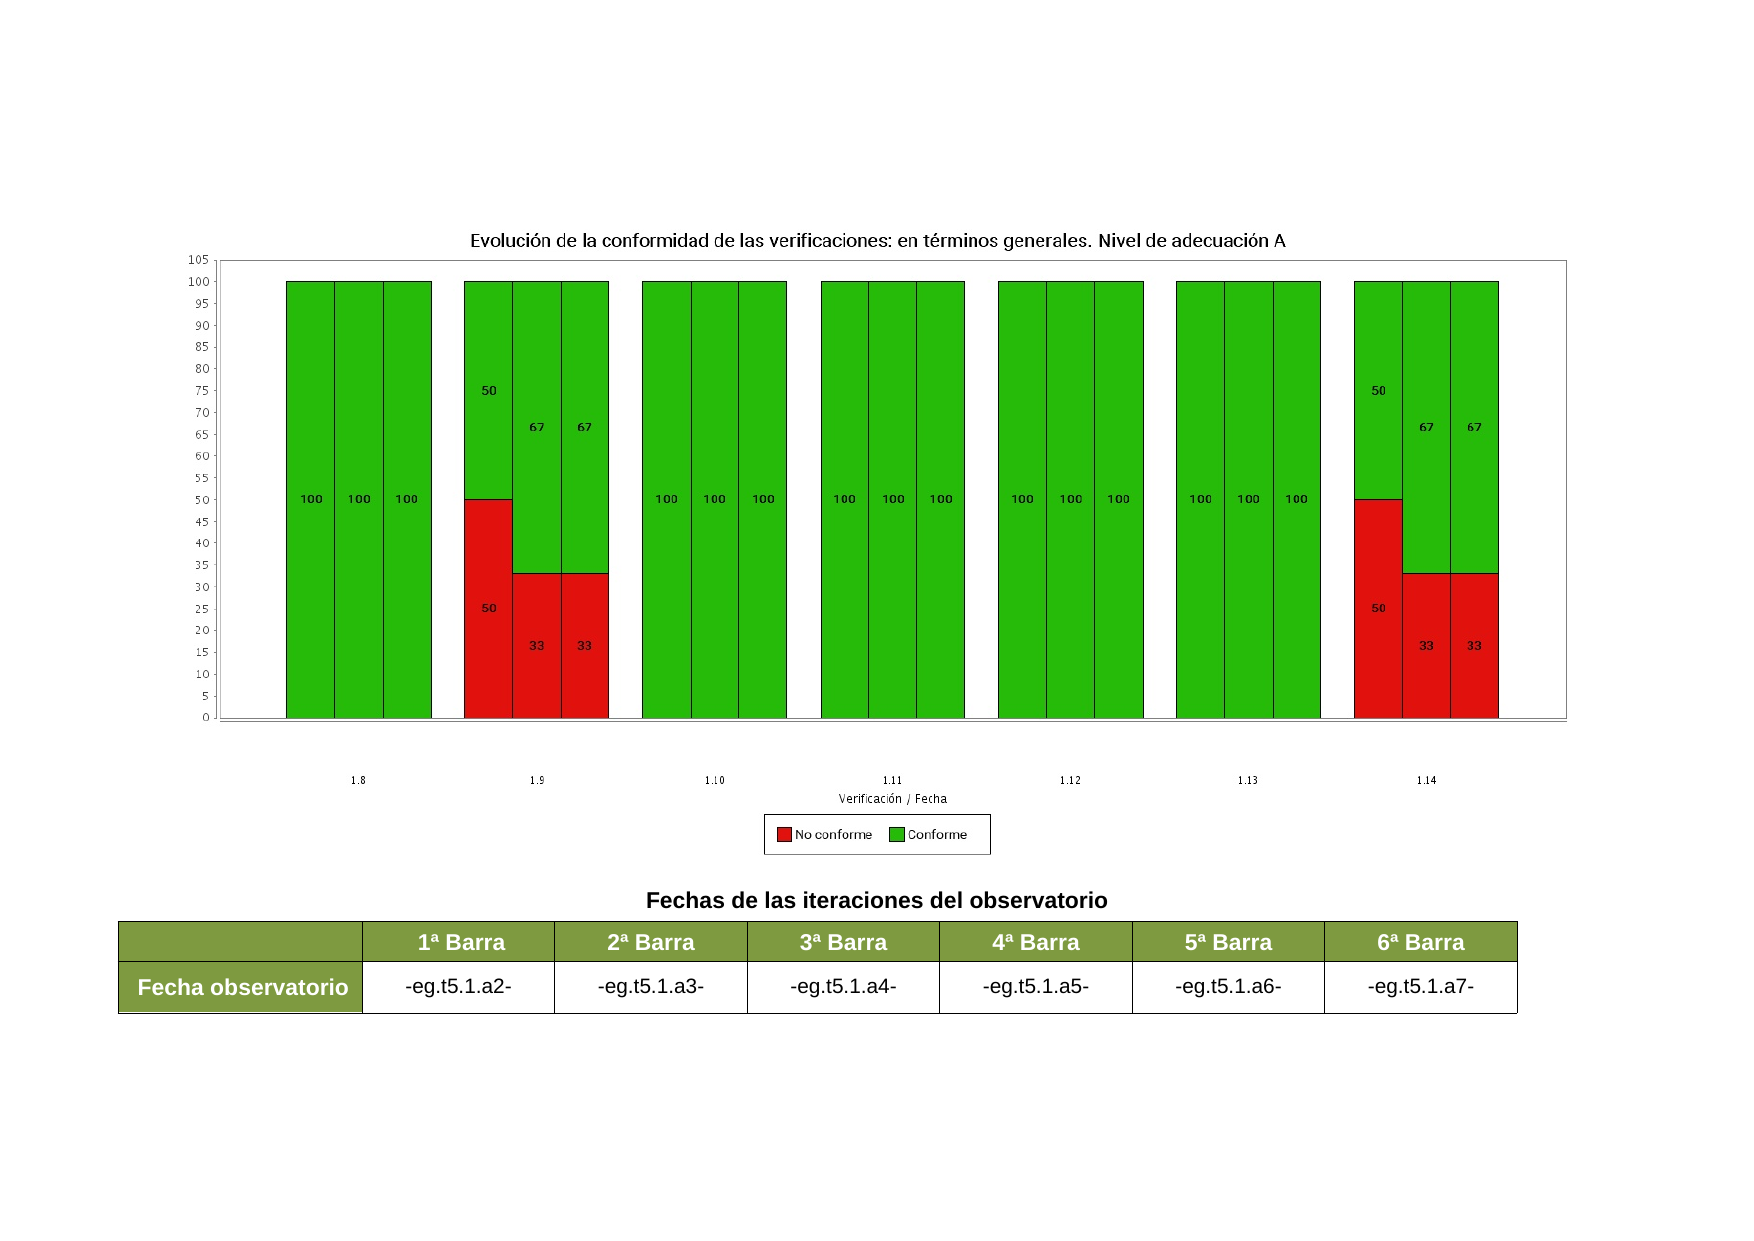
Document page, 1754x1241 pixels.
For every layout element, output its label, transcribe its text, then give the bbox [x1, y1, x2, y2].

table_cell -eg.t5.1.a6- [1133, 962, 1324, 1012]
table_header 2ª Barra [555, 922, 747, 961]
table_cell -eg.t5.1.a5- [940, 962, 1132, 1012]
table_cell Fecha observatorio [119, 962, 362, 1012]
table_header 5ª Barra [1133, 922, 1324, 961]
text Fechas de las iteraciones del observatorio [118, 887, 1636, 913]
picture [177, 229, 1577, 855]
table_header 6ª Barra [1325, 922, 1517, 961]
table_header 3ª Barra [748, 922, 939, 961]
table_header 1ª Barra [363, 922, 554, 961]
table_cell -eg.t5.1.a3- [555, 962, 747, 1012]
table_cell -eg.t5.1.a2- [363, 962, 554, 1012]
table_header [119, 922, 362, 961]
table_header 4ª Barra [940, 922, 1132, 961]
table_cell -eg.t5.1.a7- [1325, 962, 1517, 1012]
table_cell -eg.t5.1.a4- [748, 962, 939, 1012]
